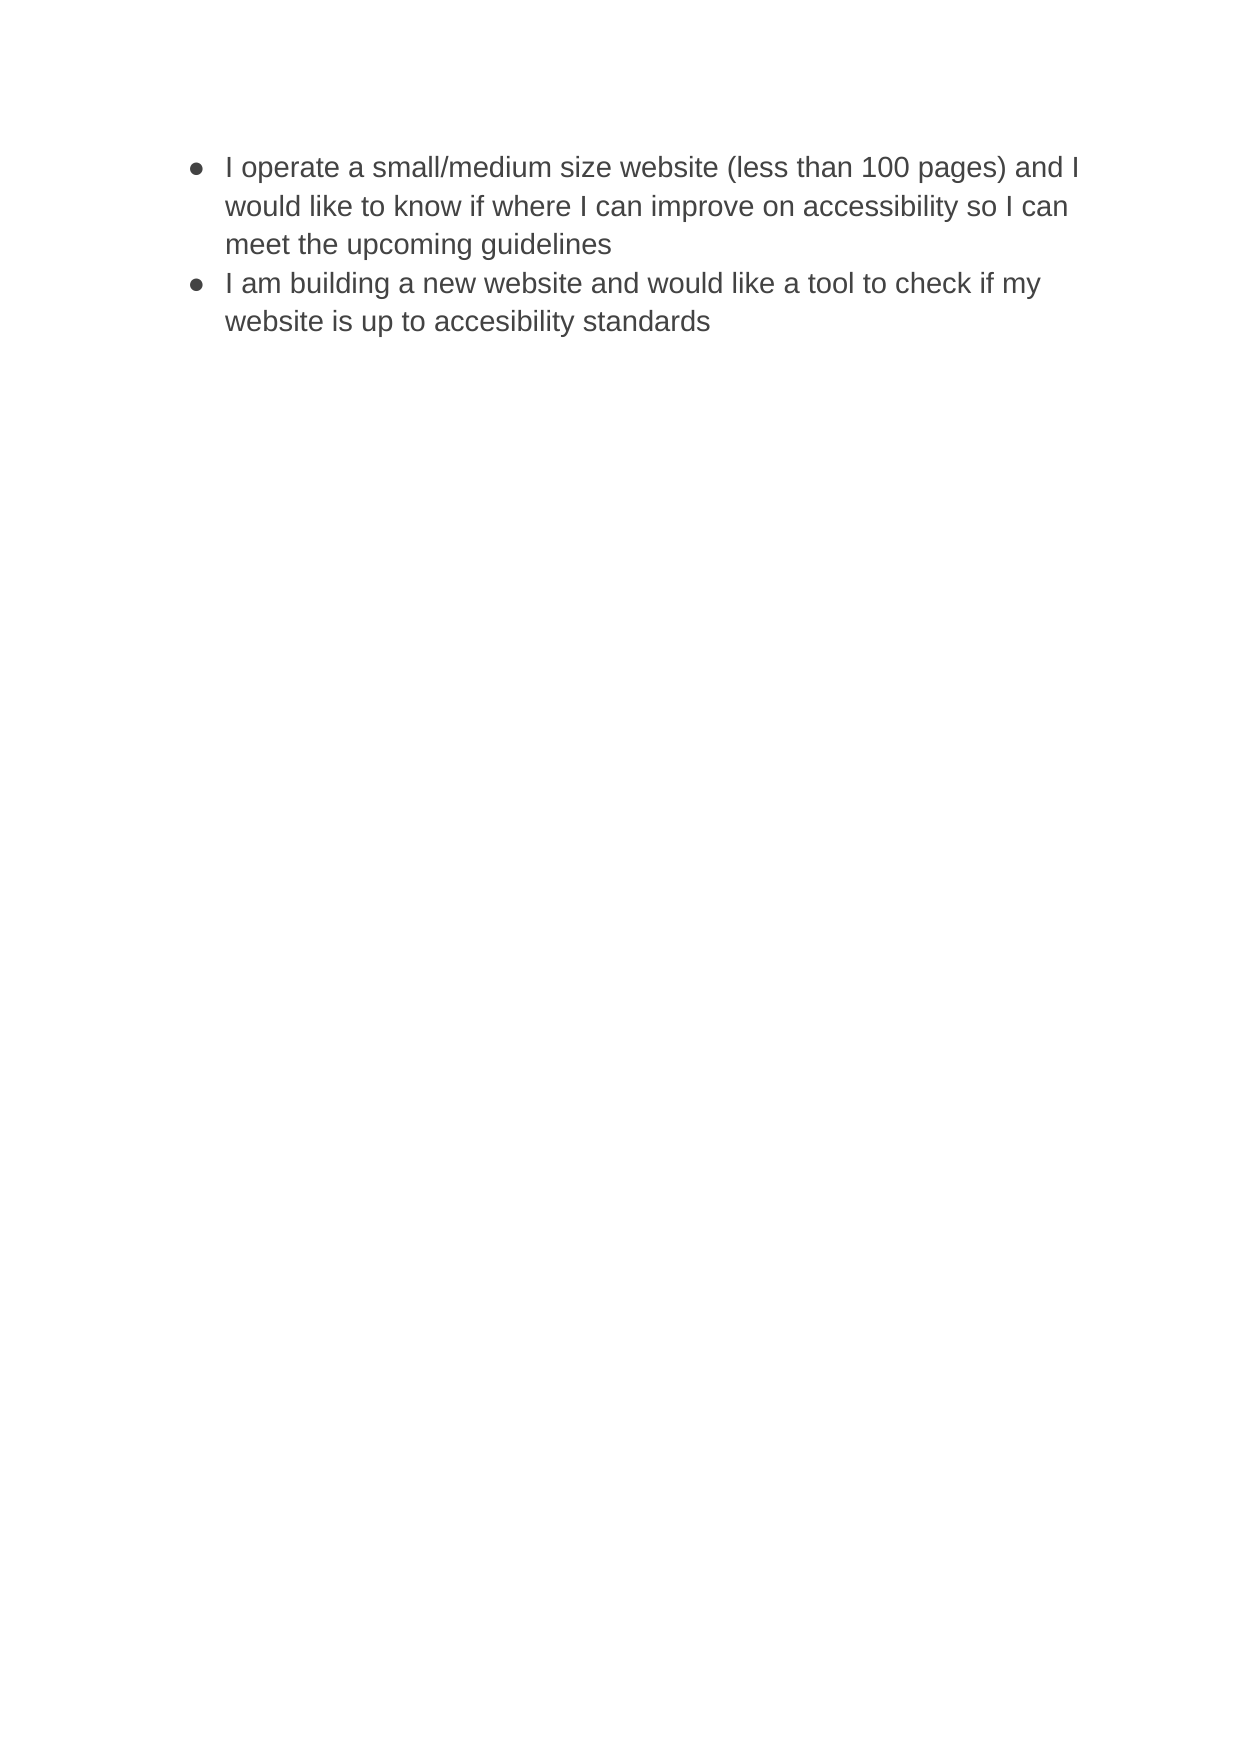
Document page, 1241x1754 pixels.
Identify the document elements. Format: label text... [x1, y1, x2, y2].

list I am building a new website and would like a tool to check if my website is up to accesibility standards [187, 266, 1090, 338]
list I operate a small/medium size website (less than 100 pages) and I would like to know if where I can improve on accessibility so I can meet the upcoming guidelines [187, 150, 1090, 261]
